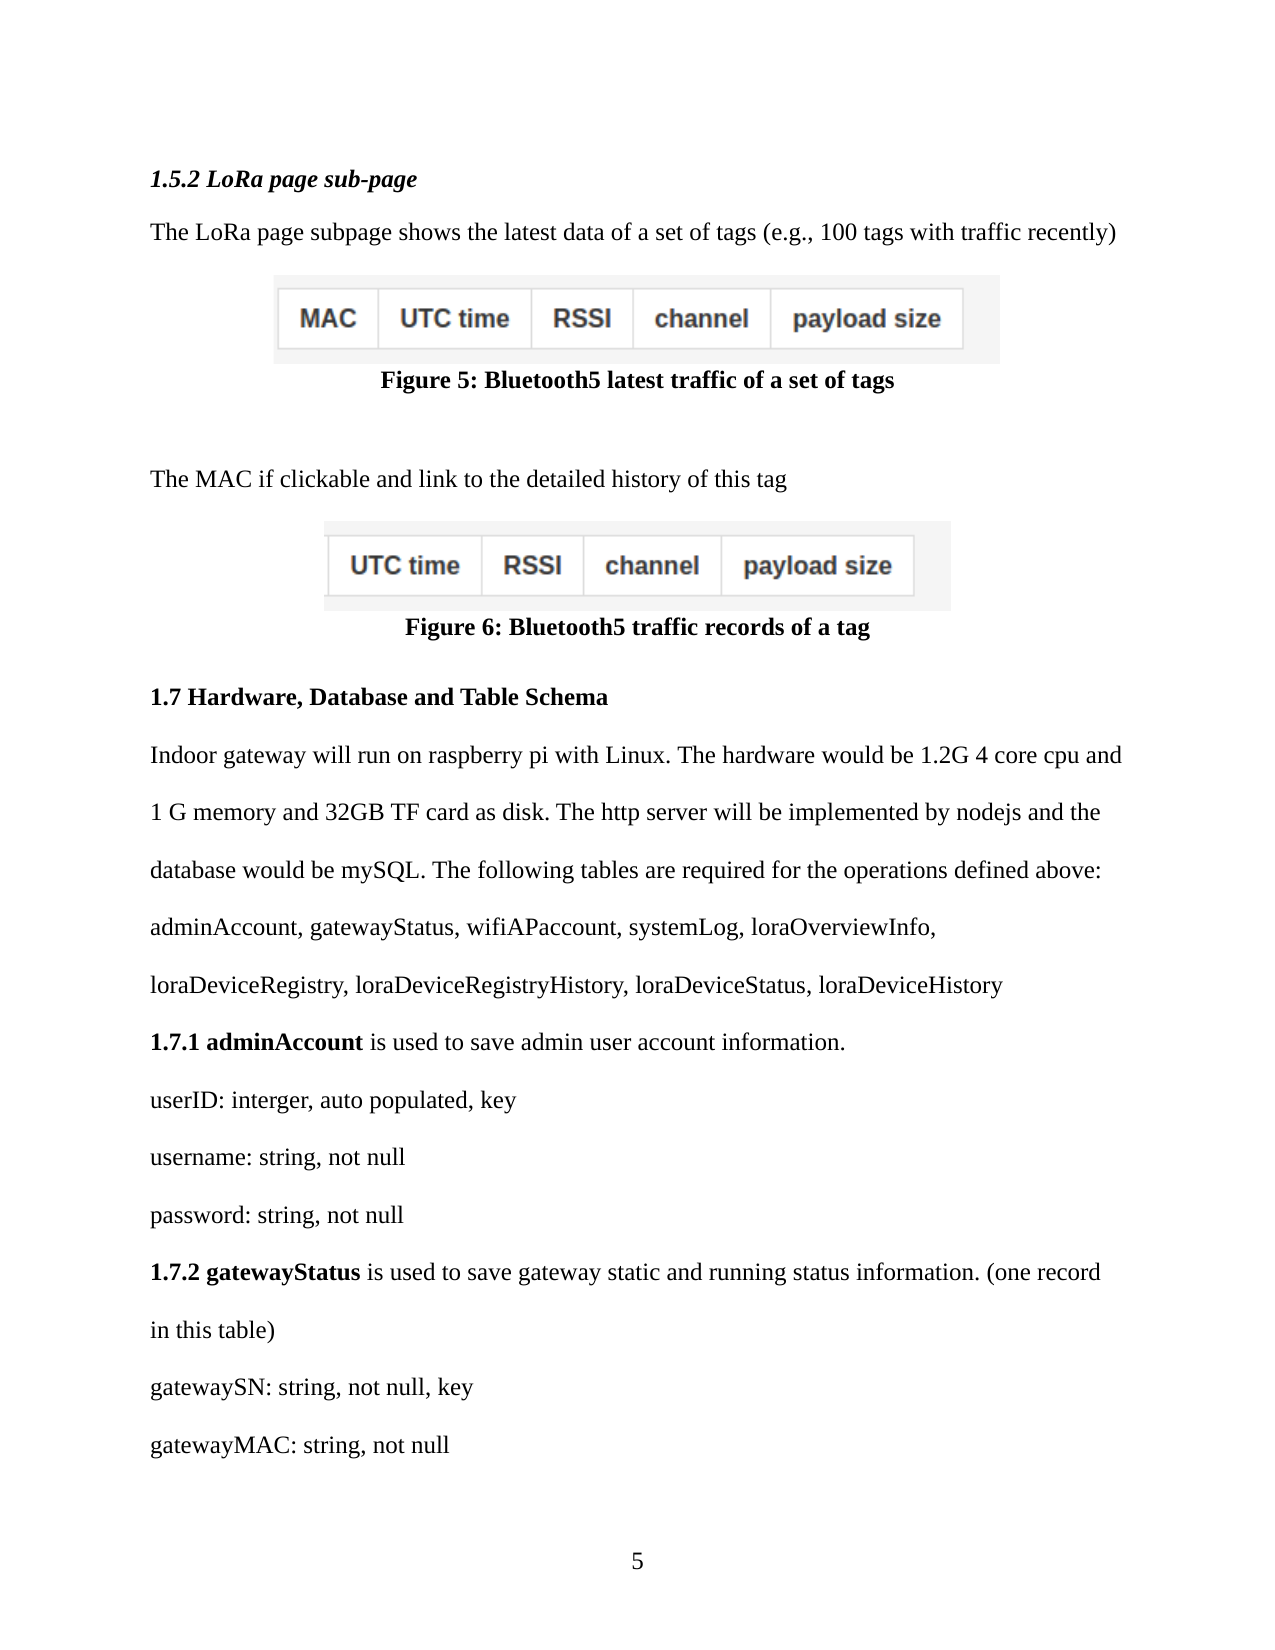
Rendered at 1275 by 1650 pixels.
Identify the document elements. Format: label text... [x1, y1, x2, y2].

text gatewaySN: string, not null, key [150, 1372, 1125, 1401]
text 1.7.1 adminAccount is used to save admin user account information. [150, 1027, 1125, 1056]
text Figure 6: Bluetooth5 traffic records of a tag [150, 612, 1125, 641]
text 1.7.2 gatewayStatus is used to save gateway static and running status information. (one record in this table) [150, 1257, 1125, 1344]
picture [324, 521, 951, 611]
text username: string, not null [150, 1142, 1125, 1171]
text The MAC if clickable and link to the detailed history of this tag [150, 464, 1125, 493]
subtitle LoRa page sub-page [150, 164, 1125, 192]
text Figure 5: Bluetooth5 latest traffic of a set of tags [150, 366, 1125, 394]
text userID: interger, auto populated, key [150, 1085, 1125, 1114]
text password: string, not null [150, 1200, 1125, 1229]
picture [273, 275, 1000, 364]
text Indoor gateway will run on raspberry pi with Linux. The hardware would be 1.2G 4 core cpu and 1 G memory and 32GB TF card as disk. The http server will be implemented by nodejs and the database would be mySQL. The following tables are required for the operations defined above: [150, 740, 1125, 884]
text gatewayMAC: string, not null [150, 1430, 1125, 1459]
text 1.7 Hardware, Database and Table Schema [150, 682, 1125, 711]
text adminAccount, gatewayStatus, wifiAPaccount, systemLog, loraOverviewInfo, loraDeviceRegistry, loraDeviceRegistryHistory, loraDeviceStatus, loraDeviceHistory [150, 912, 1125, 999]
text The LoRa page subpage shows the latest data of a set of tags (e.g., 100 tags with traffic recently) [150, 217, 1125, 246]
